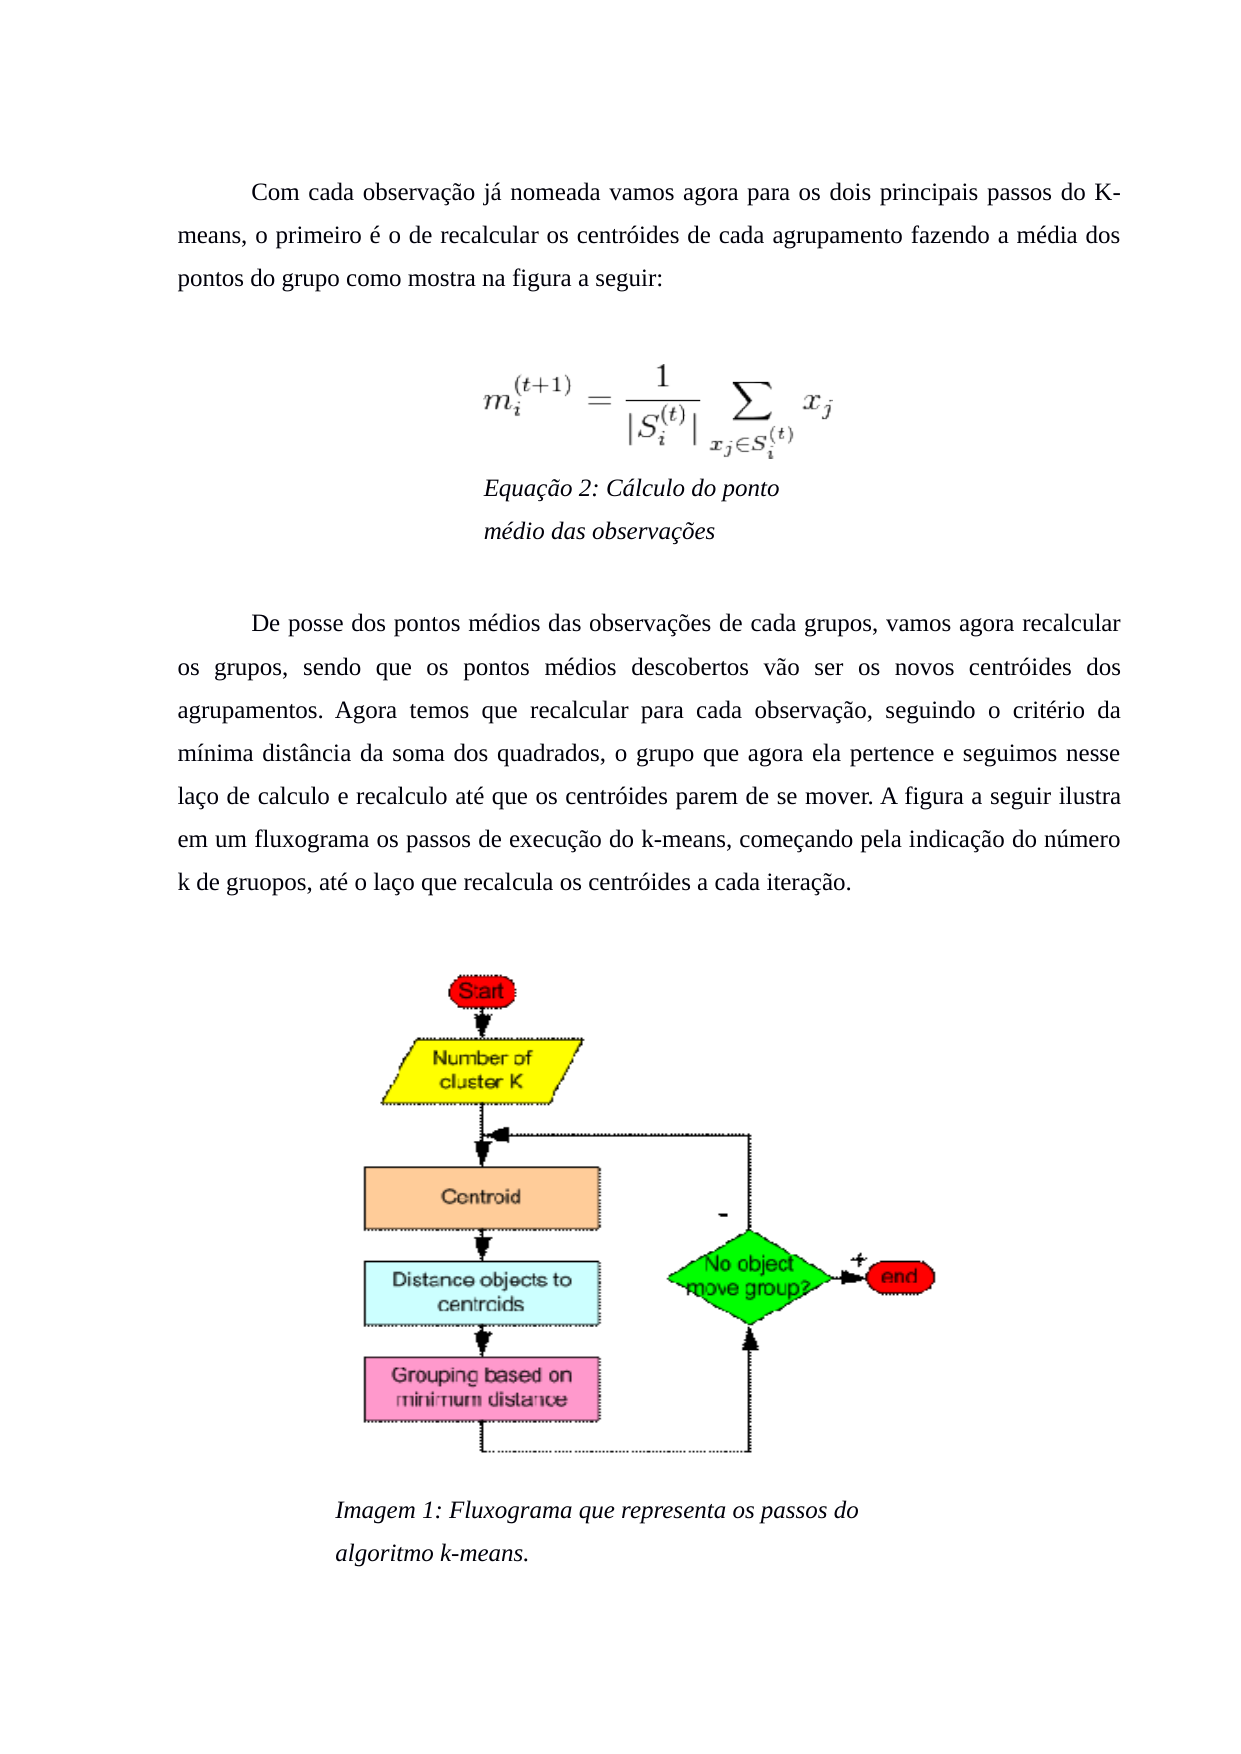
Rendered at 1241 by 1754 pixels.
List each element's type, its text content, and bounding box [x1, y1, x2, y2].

text Equação 2: Cálculo do ponto médio das observações [483, 459, 833, 545]
text De posse dos pontos médios das observações de cada grupos, vamos agora recalcular os grupos, sendo que os pontos médios descobertos vão ser os novos centróides dos agrupamentos. Agora temos que recalcular para cada observação, seguindo o critério da mínima distância da soma dos quadrados, o grupo que agora ela pertence e seguimos nesse laço de calculo e recalculo até que os centróides parem de se mover. A figura a seguir ilustra em um fluxograma os passos de execução do k-means, começando pela indicação do número k de gruopos, até o laço que recalcula os centróides a cada iteração. [177, 608, 1122, 896]
text Imagem 1: Fluxograma que representa os passos do algoritmo k-means. [335, 1481, 962, 1567]
text Com cada observação já nomeada vamos agora para os dois principais passos do K-means, o primeiro é o de recalcular os centróides de cada agrupamento fazendo a média dos pontos do grupo como mostra na figura a seguir: [177, 177, 1122, 292]
picture [335, 964, 963, 1481]
picture [483, 364, 833, 459]
